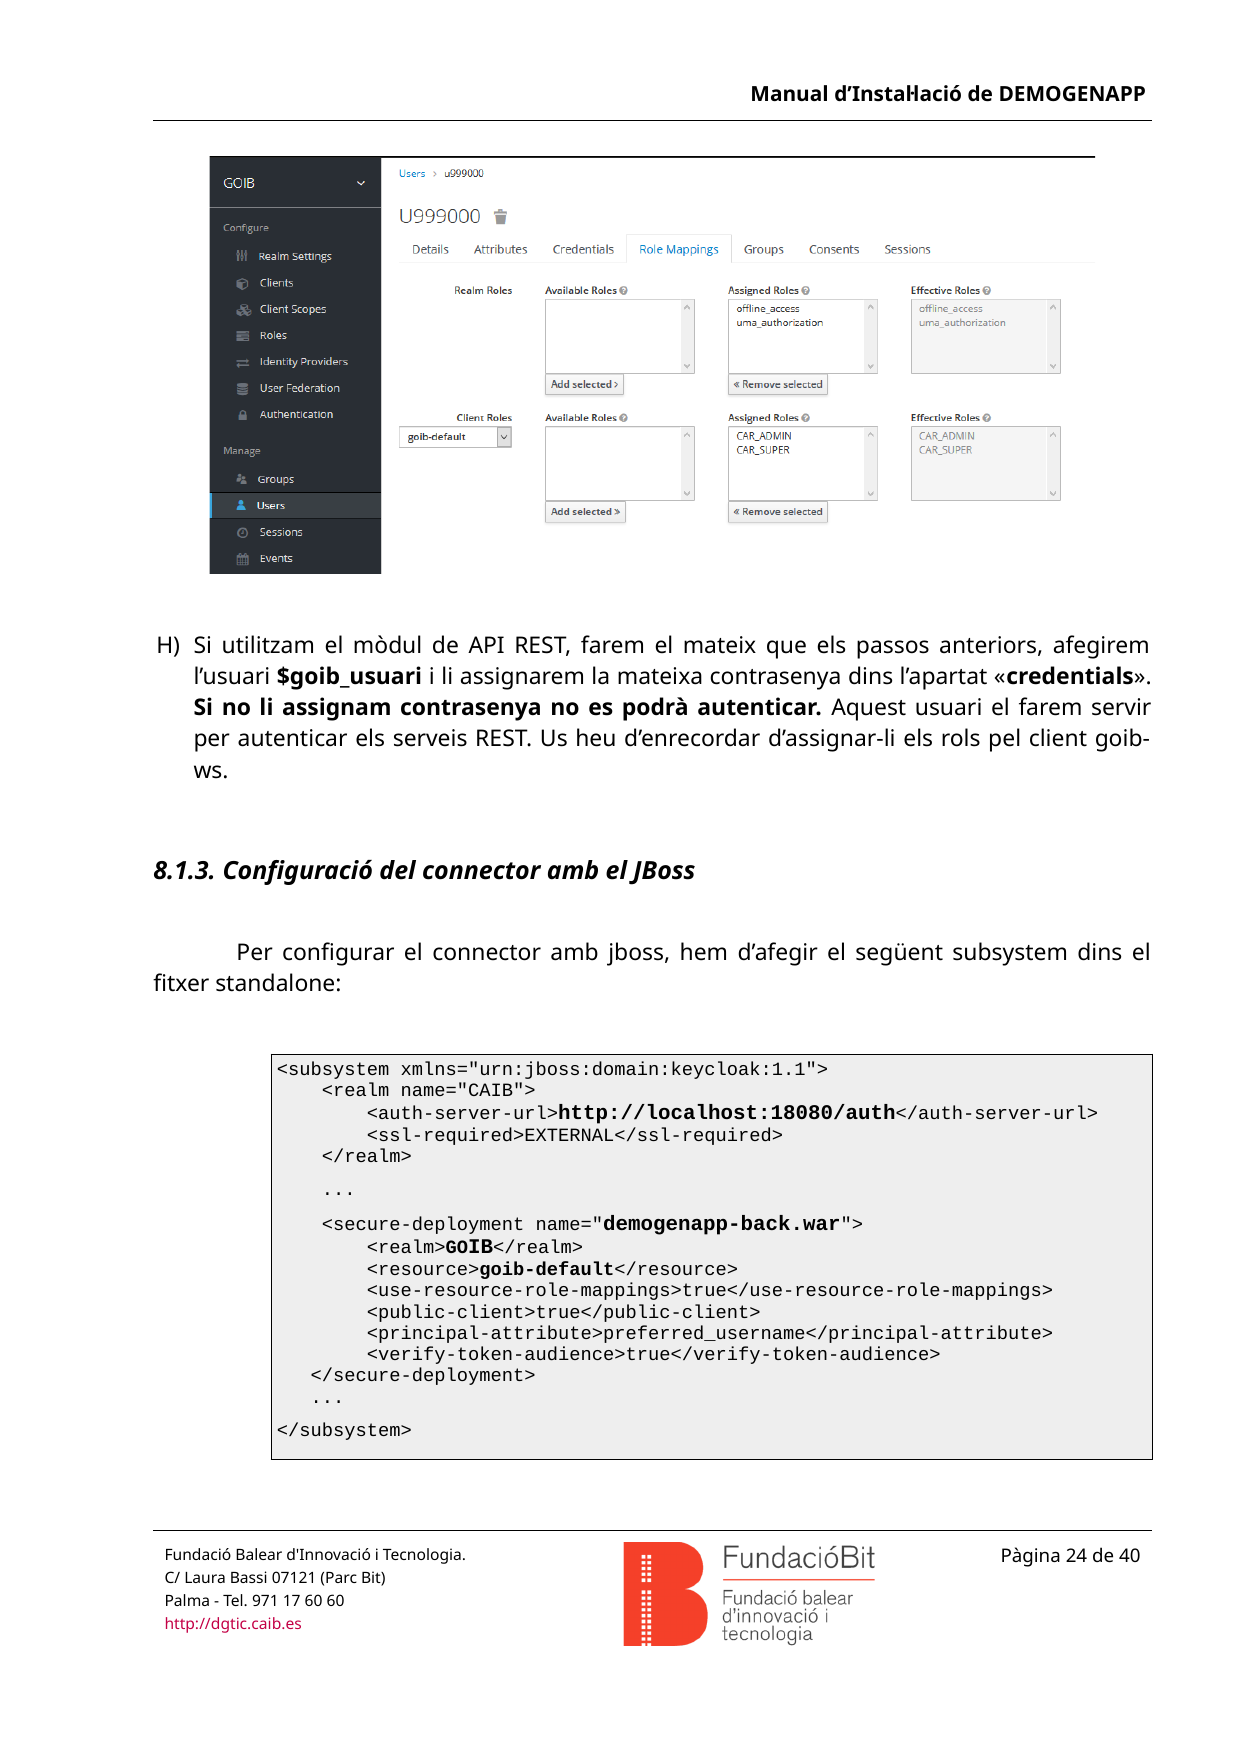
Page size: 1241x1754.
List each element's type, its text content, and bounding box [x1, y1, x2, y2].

picture [209, 156, 1096, 574]
subtitle Configuració del connector amb el JBoss [153, 853, 1152, 887]
picture [623, 1542, 875, 1646]
text Per configurar el connector amb jboss, hem d’afegir el següent subsystem dins el fitxer standalone: [153, 936, 1152, 999]
table_header <subsystem xmlns="urn:jboss:domain:keycloak:1.1"> <realm name="CAIB"> <auth-server-url>http://localhost:18080/auth</auth-server-url> <ssl-required>EXTERNAL</ssl-required> </realm> ... <secure-deployment name="demogenapp-back.war"> <realm>GOIB</realm> <resource>goib-default</resource> <use-resource-role-mappings>true</use-resource-role-mappings> <public-client>true</public-client> <principal-attribute>preferred_username</principal-attribute> <verify-token-audience>true</verify-token-audience> </secure-deployment> ... </subsystem> [272, 1055, 1152, 1459]
list Si utilitzam el mòdul de API REST, farem el mateix que els passos anteriors, afegirem l’usuari $goib_usuari i li assignarem la mateixa contrasenya dins l’apartat «credentials». Si no li assignam contrasenya no es podrà autenticar. Aquest usuari el farem servir per autenticar els serveis REST. Us heu d’enrecordar d’assignar-li els rols pel client goib-ws. [156, 628, 1152, 785]
